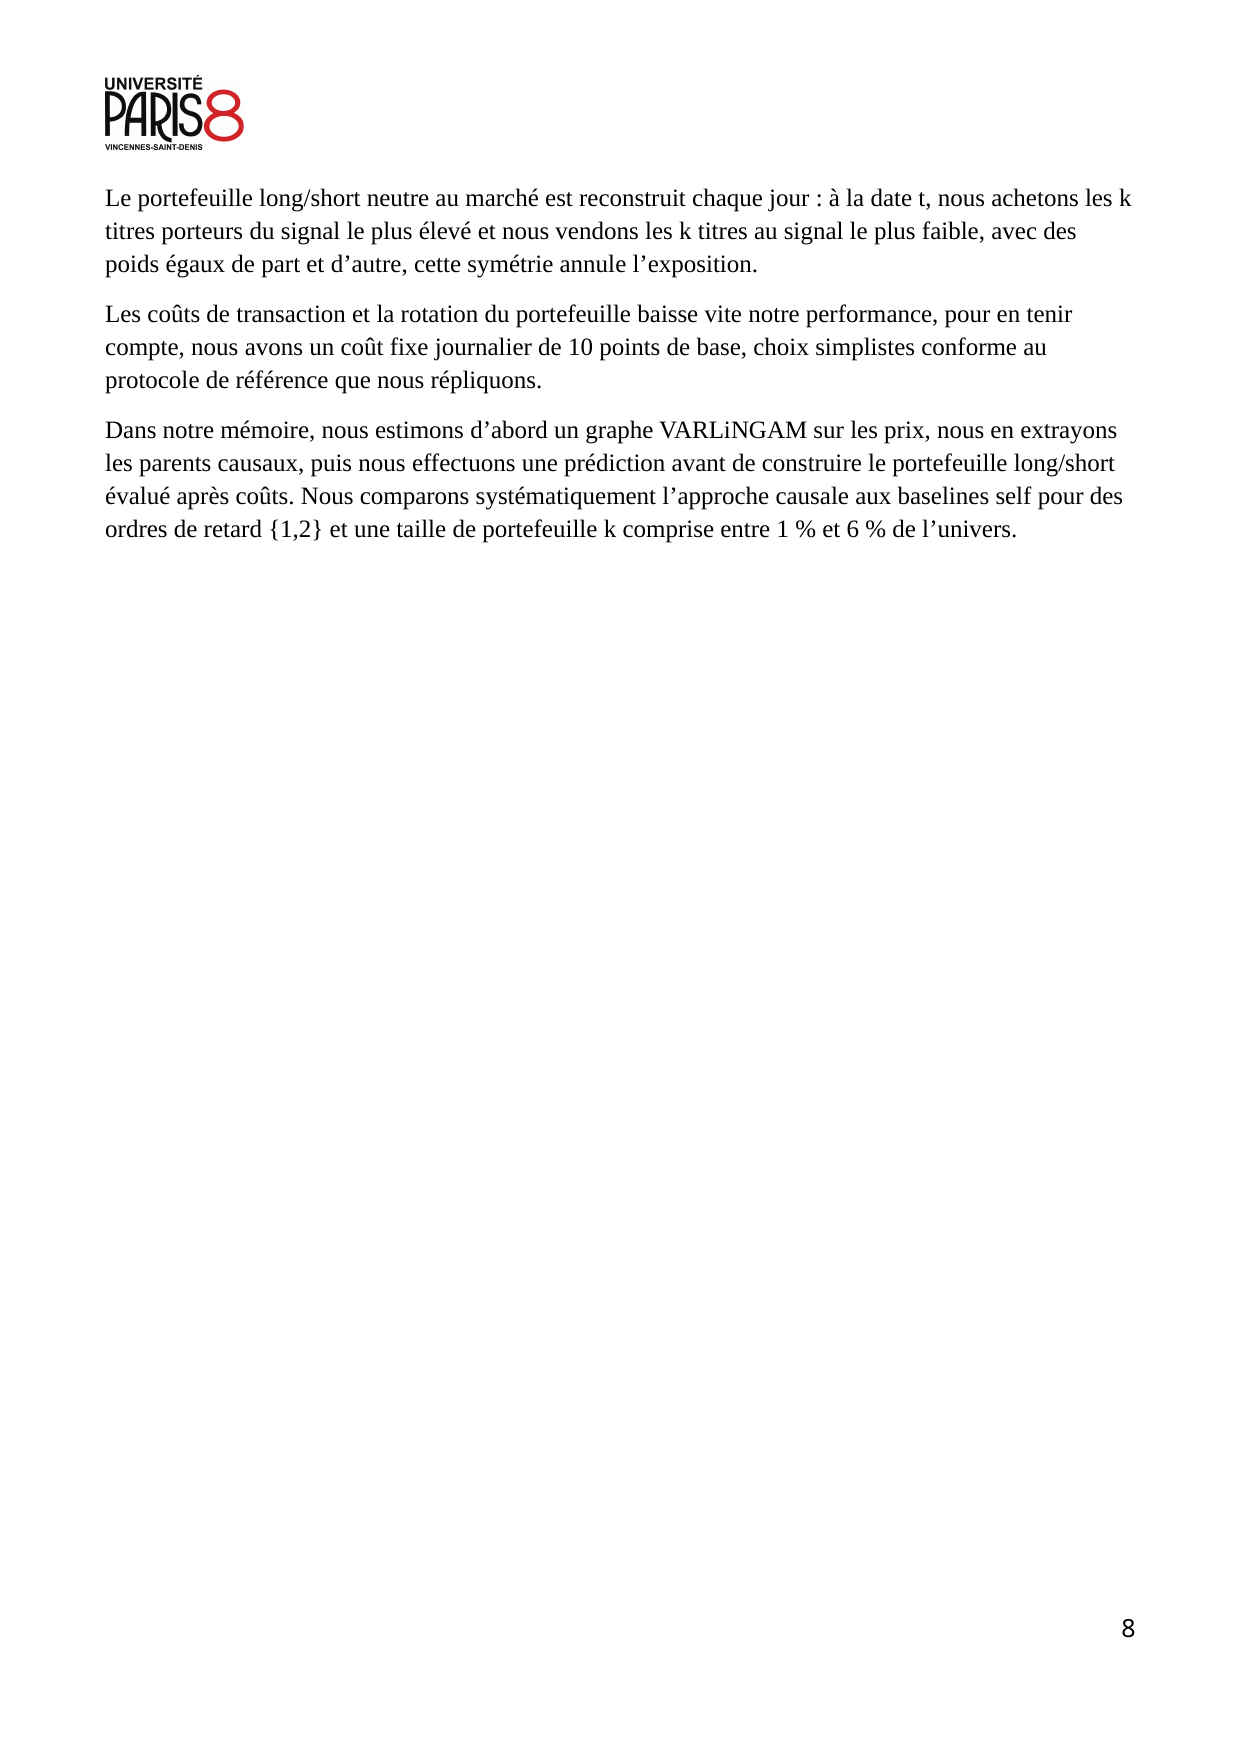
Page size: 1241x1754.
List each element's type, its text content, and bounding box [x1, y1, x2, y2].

text Les coûts de transaction et la rotation du portefeuille baisse vite notre performance, pour en tenir compte, nous avons un coût fixe journalier de 10 points de base, choix simplistes conforme au protocole de référence que nous répliquons. [105, 299, 1135, 394]
text Le portefeuille long/short neutre au marché est reconstruit chaque jour : à la date t, nous achetons les k titres porteurs du signal le plus élevé et nous vendons les k titres au signal le plus faible, avec des poids égaux de part et d’autre, cette symétrie annule l’exposition. [105, 183, 1135, 278]
text Dans notre mémoire, nous estimons d’abord un graphe VARLiNGAM sur les prix, nous en extrayons les parents causaux, puis nous effectuons une prédiction avant de construire le portefeuille long/short évalué après coûts. Nous comparons systématiquement l’approche causale aux baselines self pour des ordres de retard {1,2} et une taille de portefeuille k comprise entre 1 % et 6 % de l’univers. [105, 415, 1135, 543]
